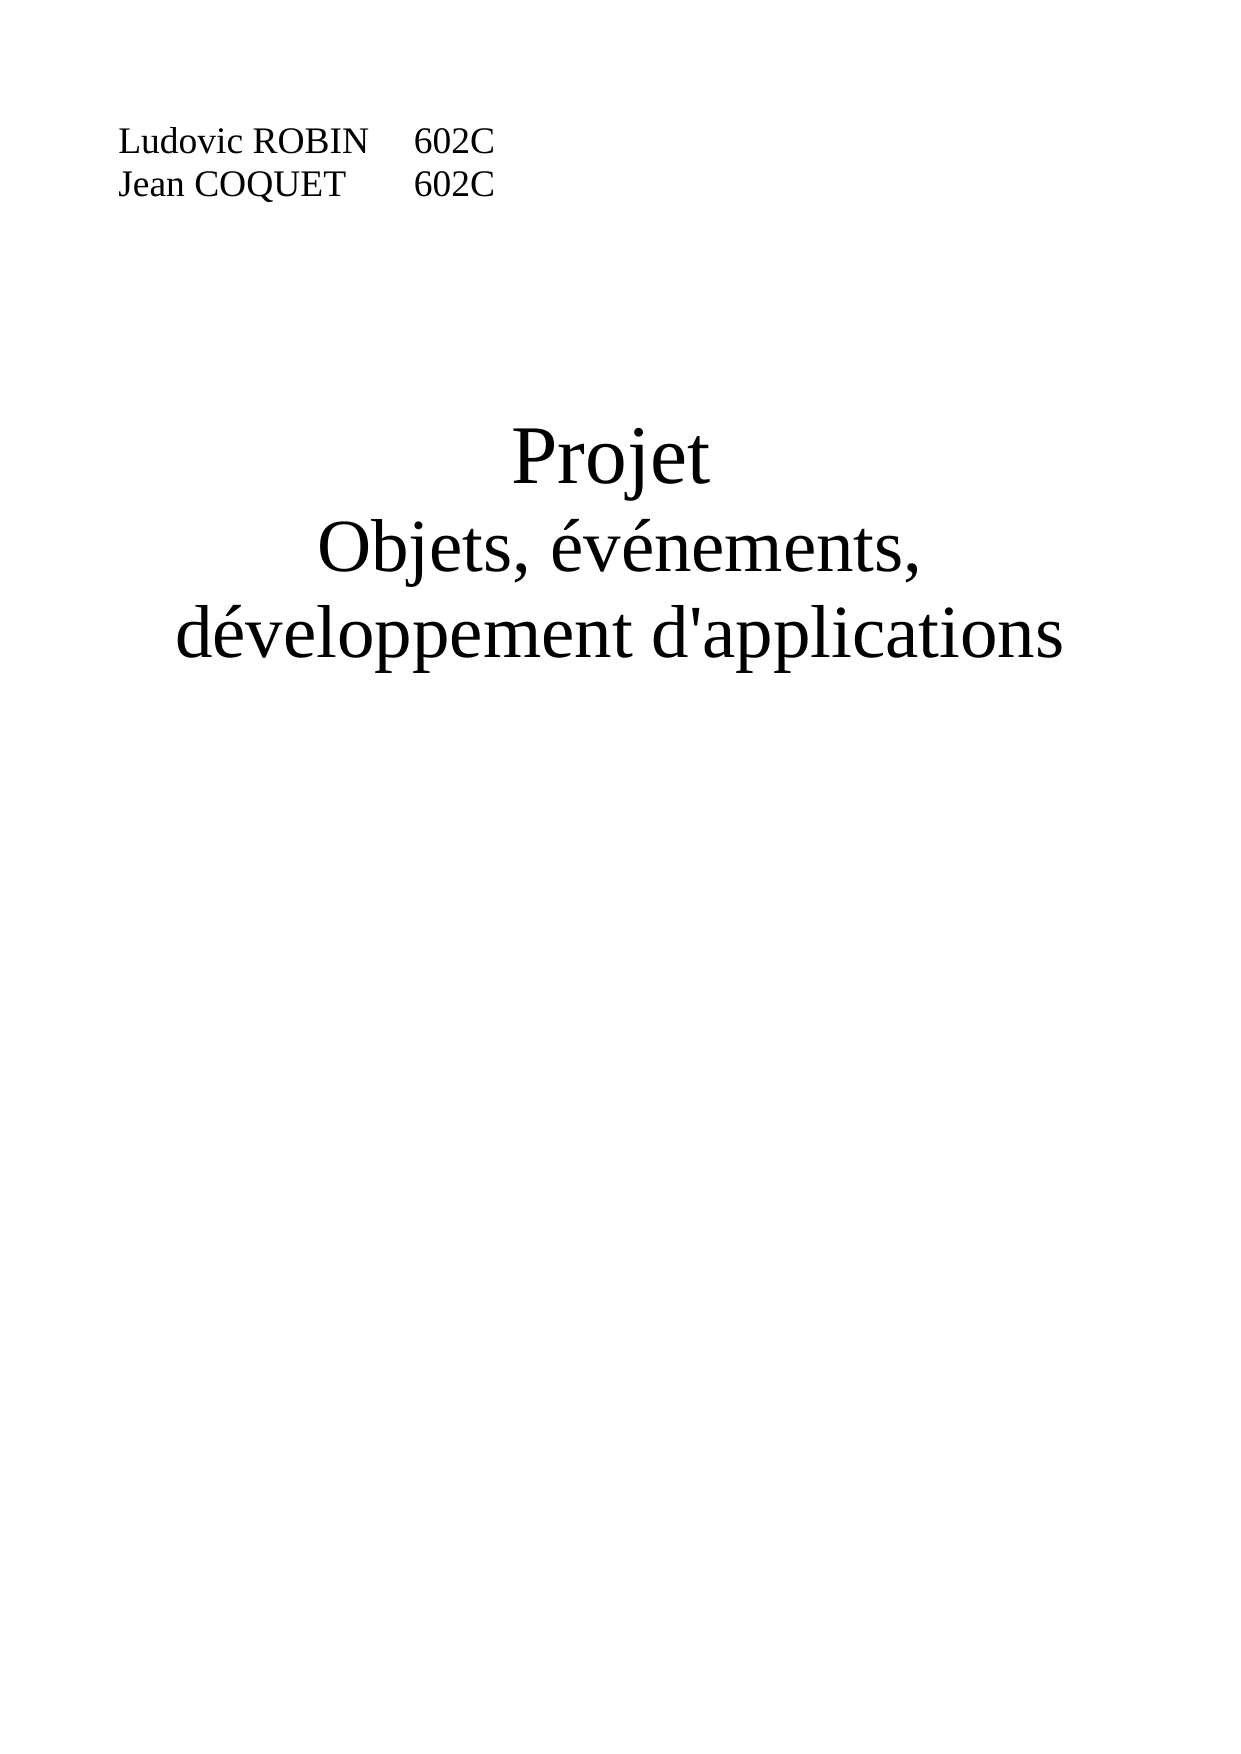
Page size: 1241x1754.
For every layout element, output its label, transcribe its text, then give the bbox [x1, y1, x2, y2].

text Projet [118, 406, 1122, 501]
text Jean COQUET 602C [118, 161, 1122, 204]
text Objets, événements, développement d'applications [118, 501, 1122, 674]
text Ludovic ROBIN 602C [118, 118, 1122, 161]
